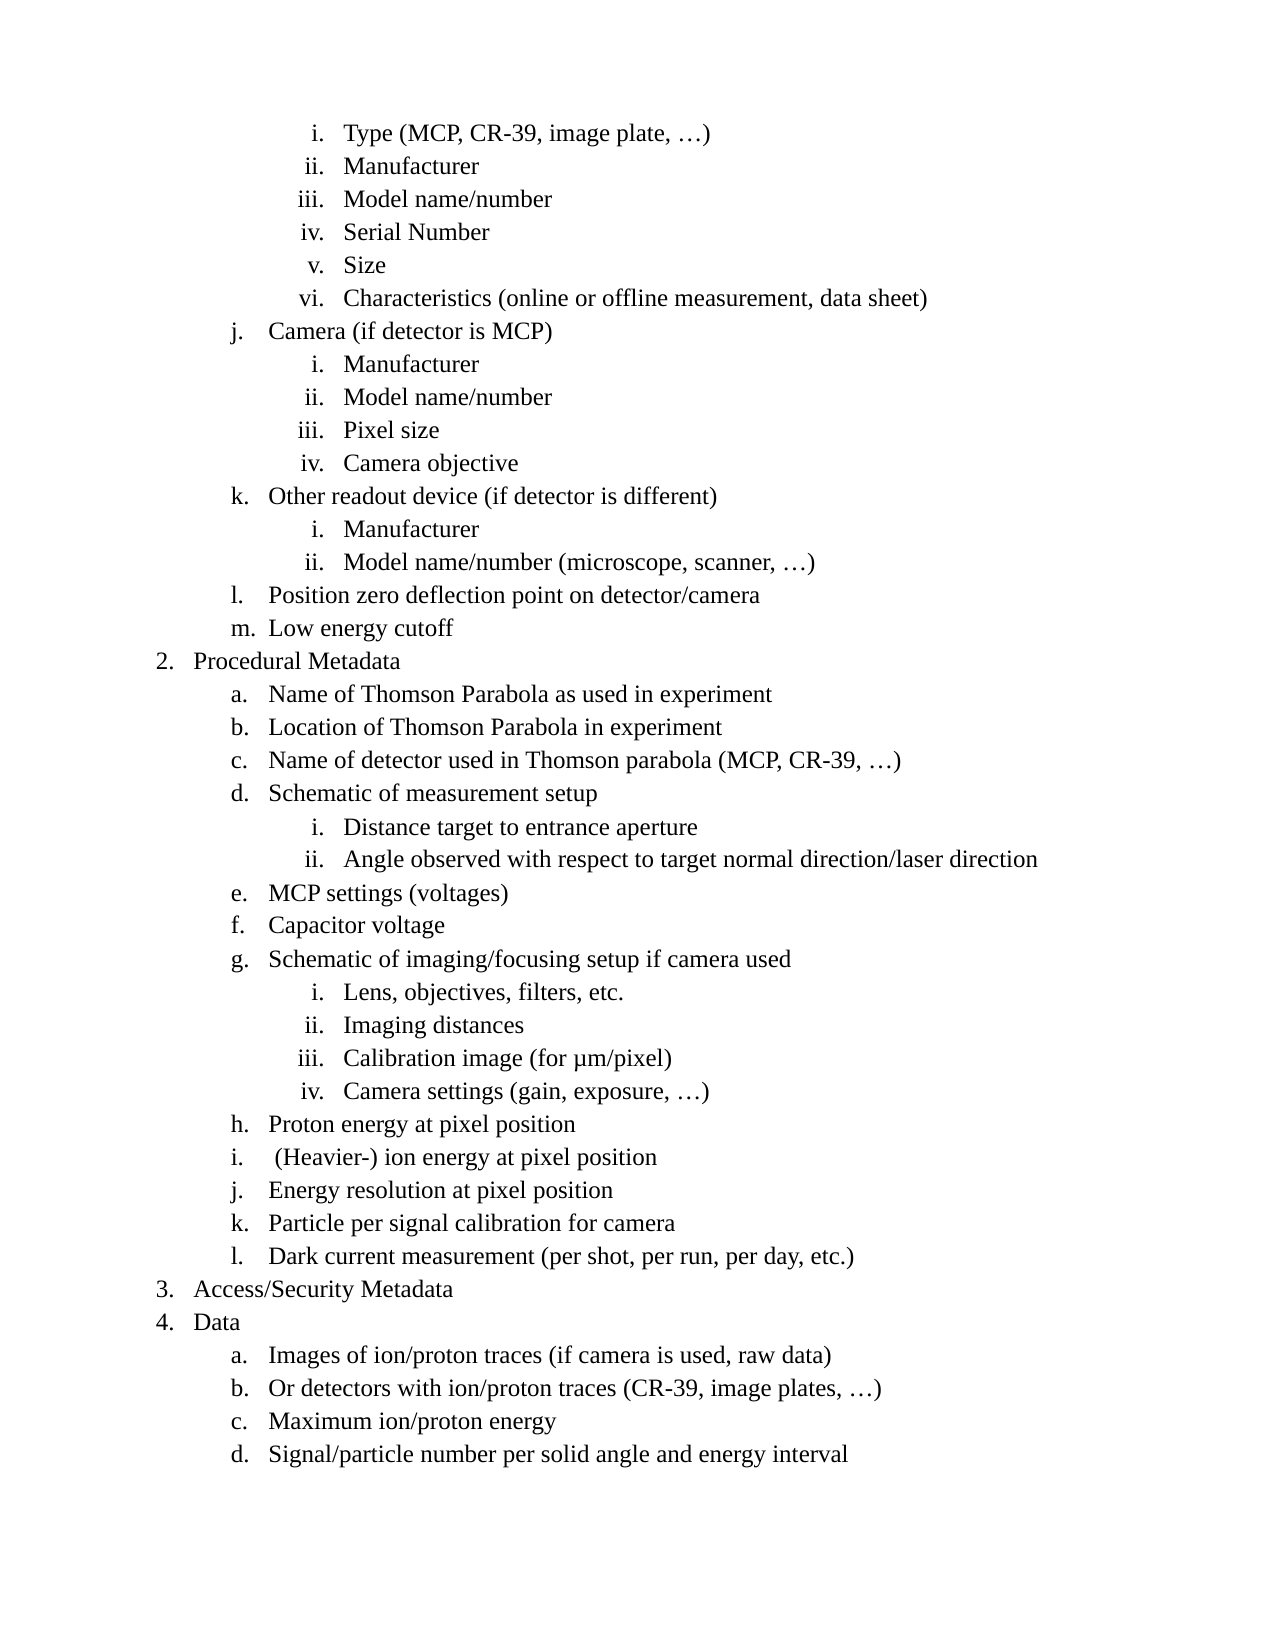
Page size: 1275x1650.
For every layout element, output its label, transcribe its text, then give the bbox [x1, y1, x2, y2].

list Type (MCP, CR-39, image plate, …) [324, 118, 1157, 147]
list Size [324, 250, 1157, 279]
list Name of Thomson Parabola as used in experiment [231, 679, 1157, 708]
list Manufacturer [324, 349, 1157, 378]
list Dark current measurement (per shot, per run, per day, etc.) [231, 1241, 1157, 1269]
list MCP settings (voltages) [231, 878, 1157, 906]
list Calibration image (for µm/pixel) [324, 1043, 1157, 1071]
list Model name/number (microscope, scanner, …) [324, 547, 1157, 576]
list Images of ion/proton traces (if camera is used, raw data) [231, 1340, 1157, 1369]
list Signal/particle number per solid angle and energy interval [231, 1439, 1157, 1468]
list Camera objective [324, 448, 1157, 477]
list Manufacturer [324, 514, 1157, 543]
list Serial Number [324, 217, 1157, 246]
list Model name/number [324, 382, 1157, 411]
list Other readout device (if detector is different) [231, 481, 1157, 510]
list Imaging distances [324, 1010, 1157, 1038]
list Access/Security Metadata [156, 1274, 1157, 1303]
list Model name/number [324, 184, 1157, 213]
list Particle per signal calibration for camera [231, 1208, 1157, 1237]
list Position zero deflection point on detector/camera [231, 580, 1157, 609]
list Pixel size [324, 415, 1157, 444]
list Manufacturer [324, 151, 1157, 180]
list Angle observed with respect to target normal direction/laser direction [324, 844, 1157, 873]
list Schematic of imaging/focusing setup if camera used [231, 944, 1157, 972]
list Or detectors with ion/proton traces (CR-39, image plates, …) [231, 1373, 1157, 1402]
list Camera (if detector is MCP) [231, 316, 1157, 345]
list Name of detector used in Thomson parabola (MCP, CR-39, …) [231, 746, 1157, 774]
list Procedural Metadata [156, 646, 1157, 675]
list Proton energy at pixel position [231, 1109, 1157, 1137]
list Low energy cutoff [231, 613, 1157, 642]
list Distance target to entrance aperture [324, 812, 1157, 840]
list Capacitor voltage [231, 911, 1157, 939]
list (Heavier-) ion energy at pixel position [231, 1142, 1157, 1171]
list Data [156, 1307, 1157, 1336]
list Location of Thomson Parabola in experiment [231, 712, 1157, 741]
list Lens, objectives, filters, etc. [324, 977, 1157, 1005]
list Maximum ion/proton energy [231, 1406, 1157, 1435]
list Energy resolution at pixel position [231, 1175, 1157, 1203]
list Schematic of measurement setup [231, 778, 1157, 807]
list Camera settings (gain, exposure, …) [324, 1076, 1157, 1104]
list Characteristics (online or offline measurement, data sheet) [324, 283, 1157, 312]
